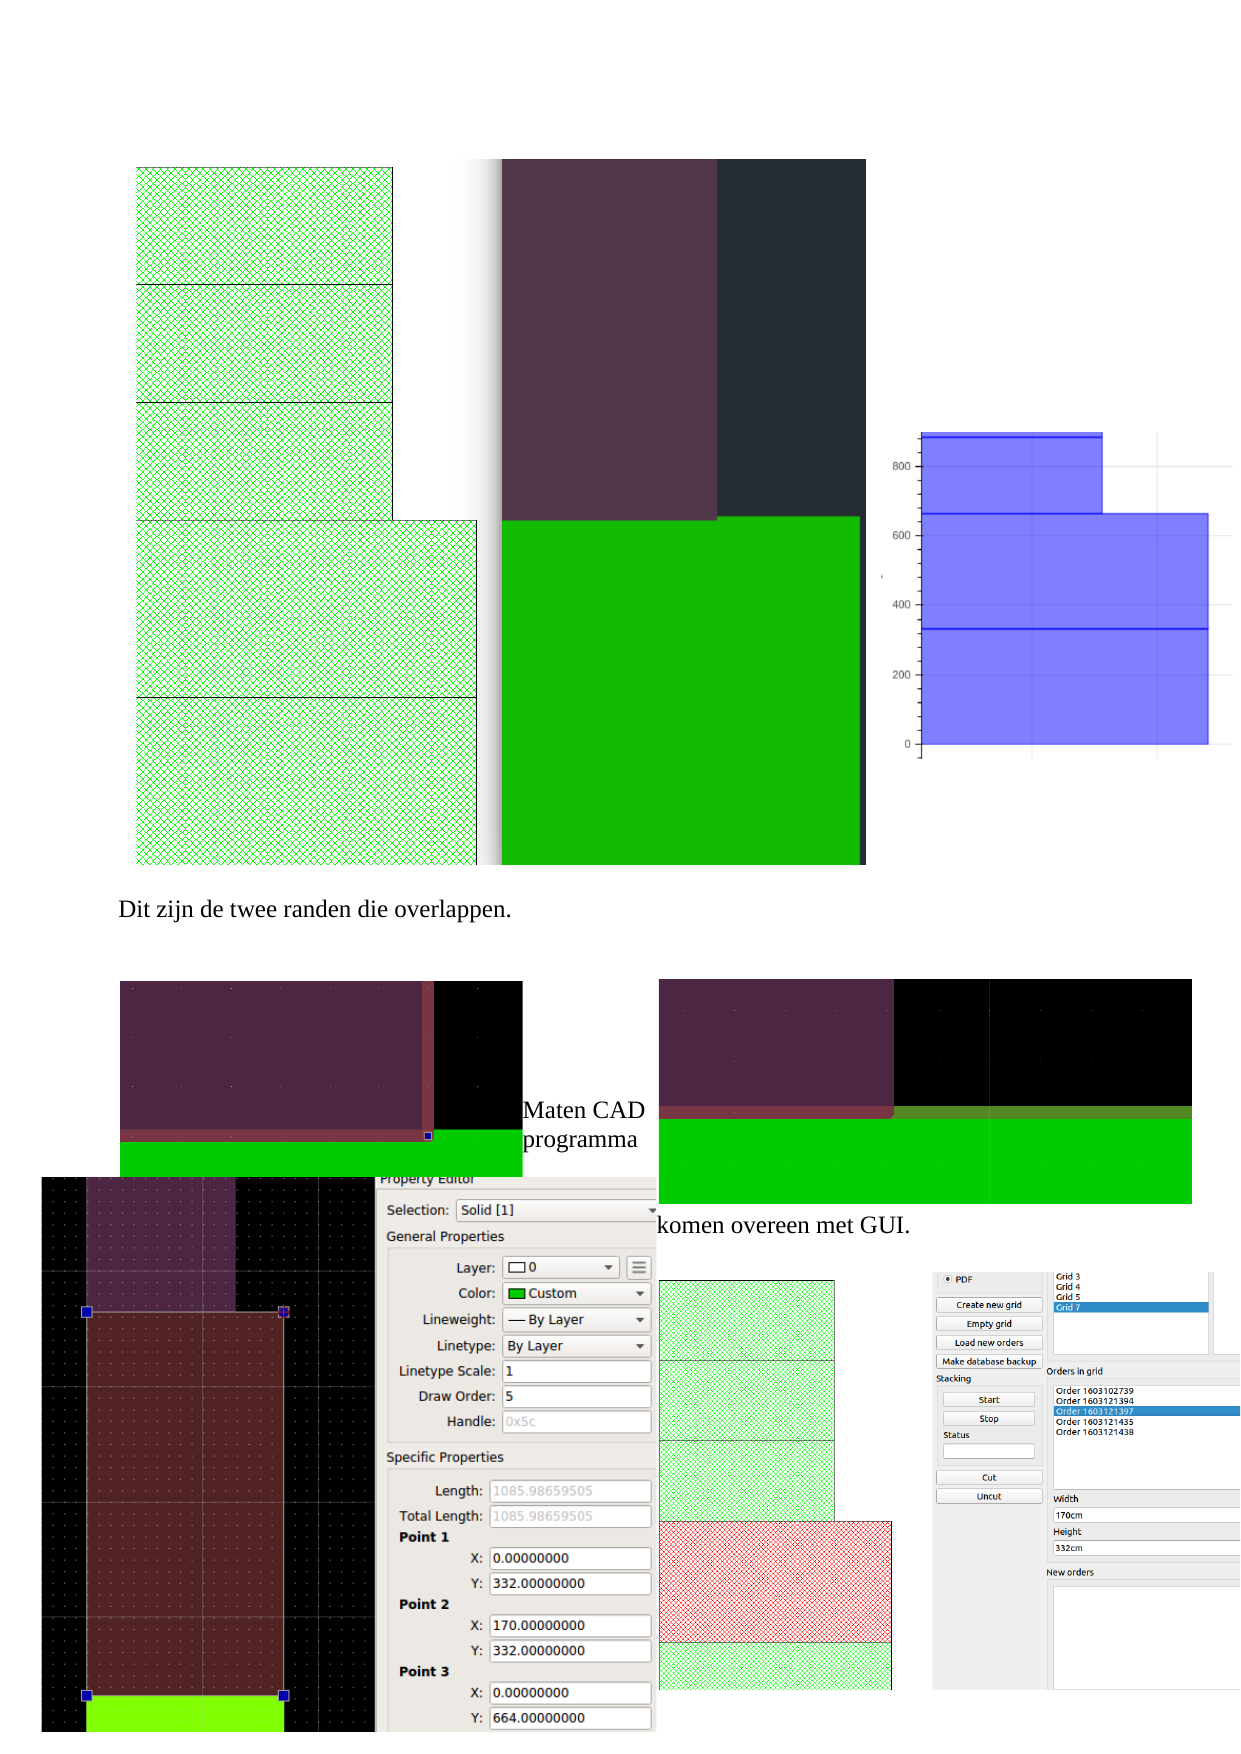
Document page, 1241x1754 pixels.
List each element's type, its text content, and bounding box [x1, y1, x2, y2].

picture [658, 1272, 1241, 1690]
picture [136, 159, 866, 865]
text Maten CAD programma komen overeen met GUI. [523, 1096, 1122, 1239]
picture [658, 979, 1192, 1204]
picture [881, 432, 1233, 759]
picture [41, 981, 657, 1732]
text Dit zijn de twee randen die overlappen. [118, 894, 1122, 923]
